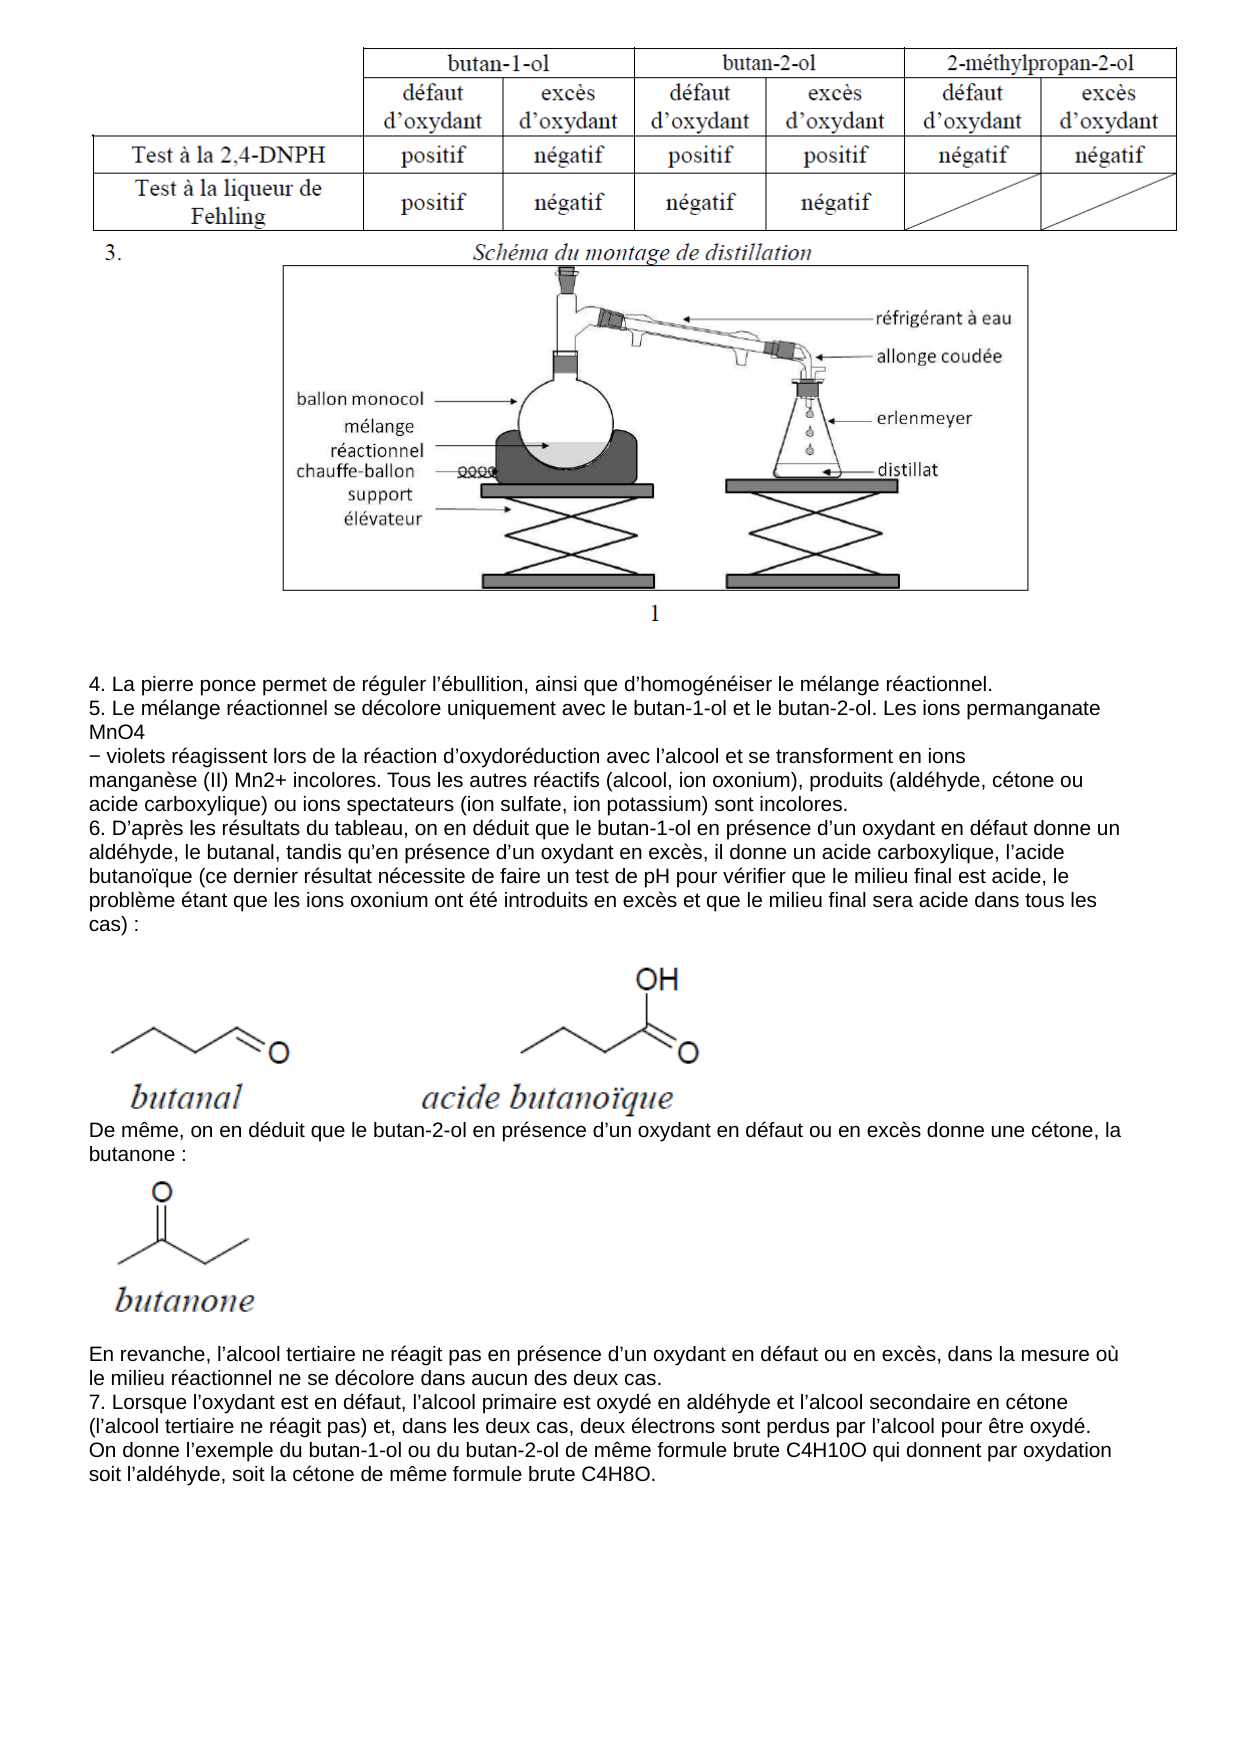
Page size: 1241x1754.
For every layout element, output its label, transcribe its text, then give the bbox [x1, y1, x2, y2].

text On donne l’exemple du butan-1-ol ou du butan-2-ol de même formule brute C4H10O qui donnent par oxydation [88, 1437, 1181, 1461]
text 4. La pierre ponce permet de réguler l’ébullition, ainsi que d’homogénéiser le mélange réactionnel. [88, 672, 1181, 696]
text butanone : [88, 1142, 1181, 1166]
text butanoïque (ce dernier résultat nécessite de faire un test de pH pour vérifier que le milieu final est acide, le [88, 864, 1181, 888]
text cas) : [88, 912, 1181, 936]
text problème étant que les ions oxonium ont été introduits en excès et que le milieu final sera acide dans tous les [88, 888, 1181, 912]
text aldéhyde, le butanal, tandis qu’en présence d’un oxydant en excès, il donne un acide carboxylique, l’acide [88, 840, 1181, 864]
text (l’alcool tertiaire ne réagit pas) et, dans les deux cas, deux électrons sont perdus par l’alcool pour être oxydé. [88, 1413, 1181, 1437]
text le milieu réactionnel ne se décolore dans aucun des deux cas. [88, 1366, 1181, 1389]
text En revanche, l’alcool tertiaire ne réagit pas en présence d’un oxydant en défaut ou en excès, dans la mesure où [88, 1342, 1181, 1366]
text manganèse (II) Mn2+ incolores. Tous les autres réactifs (alcool, ion oxonium), produits (aldéhyde, cétone ou [88, 768, 1181, 792]
text acide carboxylique) ou ions spectateurs (ion sulfate, ion potassium) sont incolores. [88, 792, 1181, 816]
text MnO4 [88, 720, 1181, 744]
text 5. Le mélange réactionnel se décolore uniquement avec le butan-1-ol et le butan-2-ol. Les ions permanganate [88, 696, 1181, 720]
text − violets réagissent lors de la réaction d’oxydoréduction avec l’alcool et se transforment en ions [88, 744, 1181, 768]
text soit l’aldéhyde, soit la cétone de même formule brute C4H8O. [88, 1461, 1181, 1485]
text De même, on en déduit que le butan-2-ol en présence d’un oxydant en défaut ou en excès donne une cétone, la [88, 1118, 1181, 1142]
text 6. D’après les résultats du tableau, on en déduit que le butan-1-ol en présence d’un oxydant en défaut donne un [88, 816, 1181, 840]
text 7. Lorsque l’oxydant est en défaut, l’alcool primaire est oxydé en aldéhyde et l’alcool secondaire en cétone [88, 1389, 1181, 1413]
